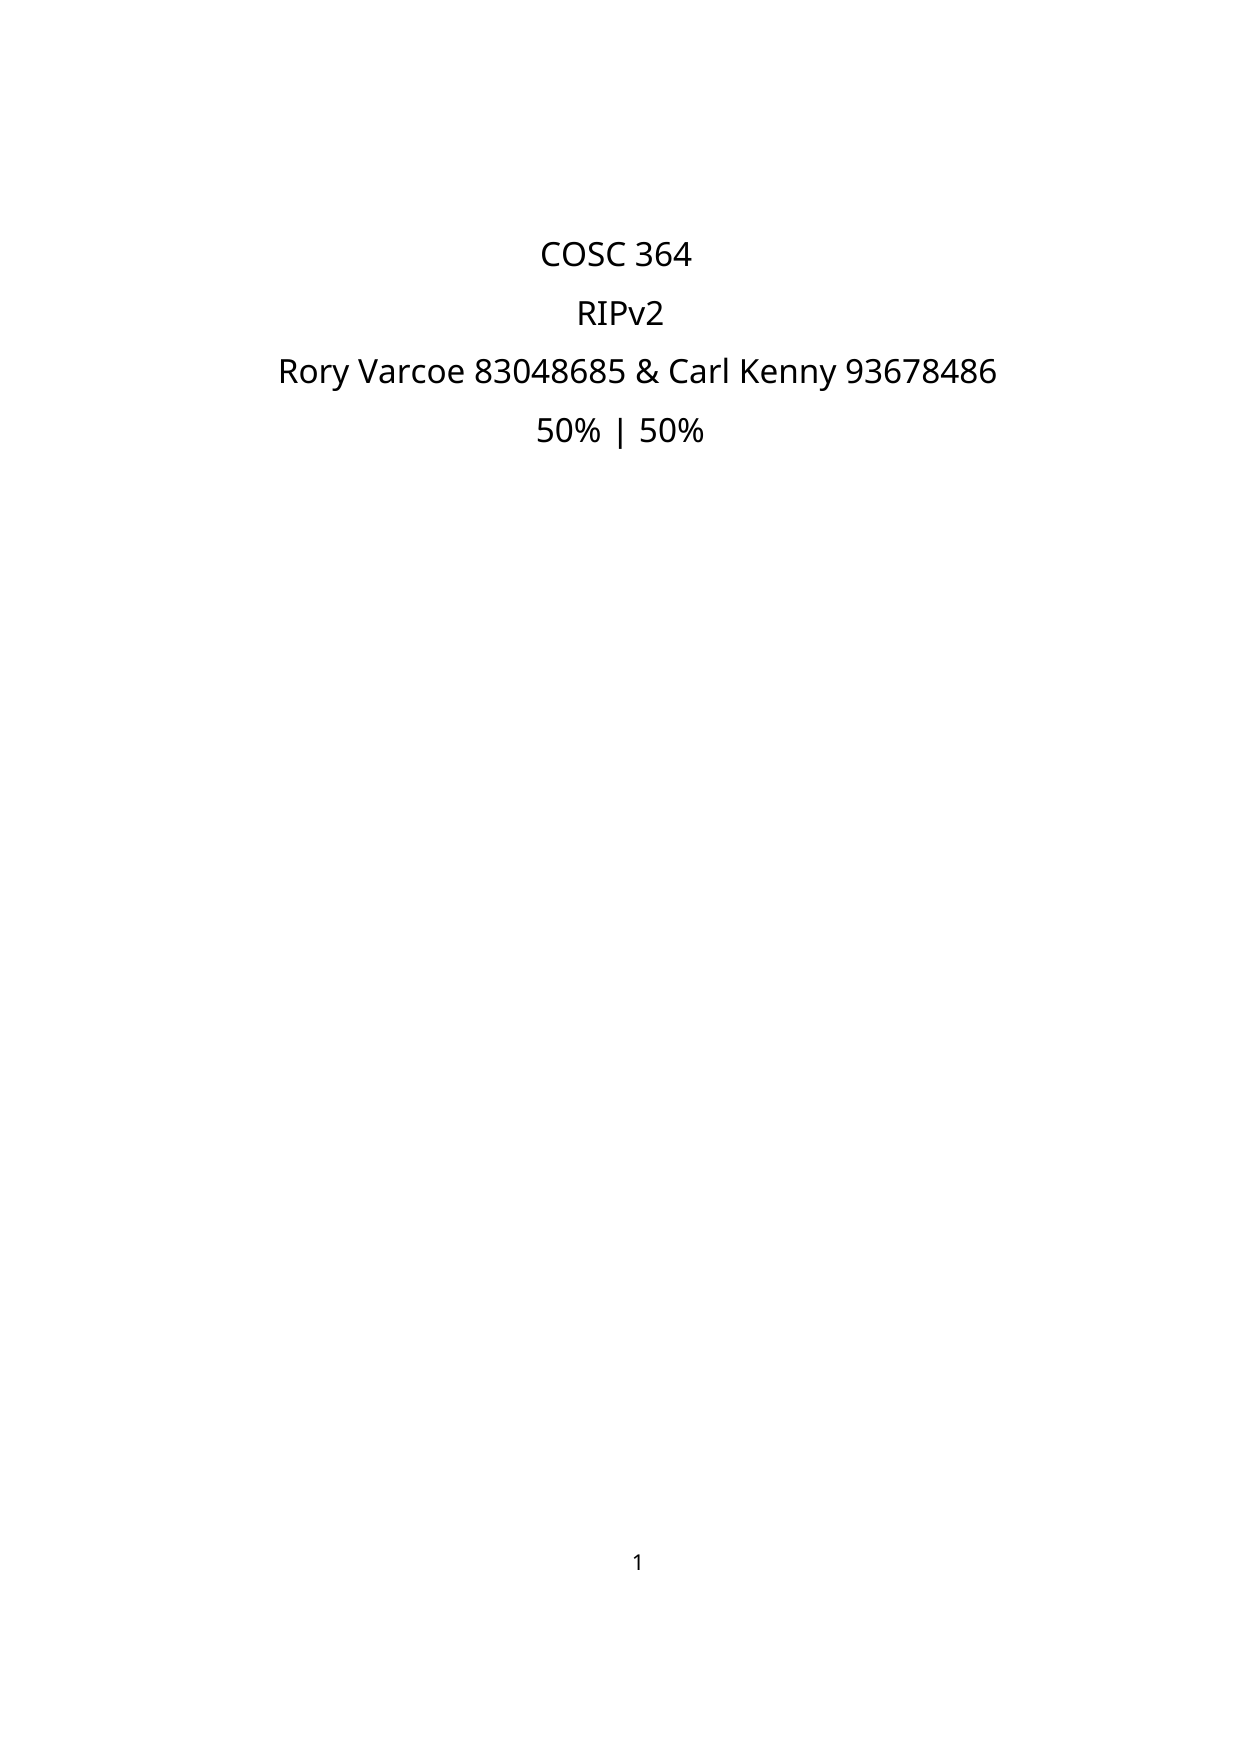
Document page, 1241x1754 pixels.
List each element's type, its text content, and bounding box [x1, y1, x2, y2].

text COSC 364 [236, 230, 1004, 276]
text RIPv2 [236, 289, 1004, 335]
text Rory Varcoe 83048685 & Carl Kenny 93678486 [236, 348, 1004, 394]
text 50% | 50% [236, 407, 1004, 453]
